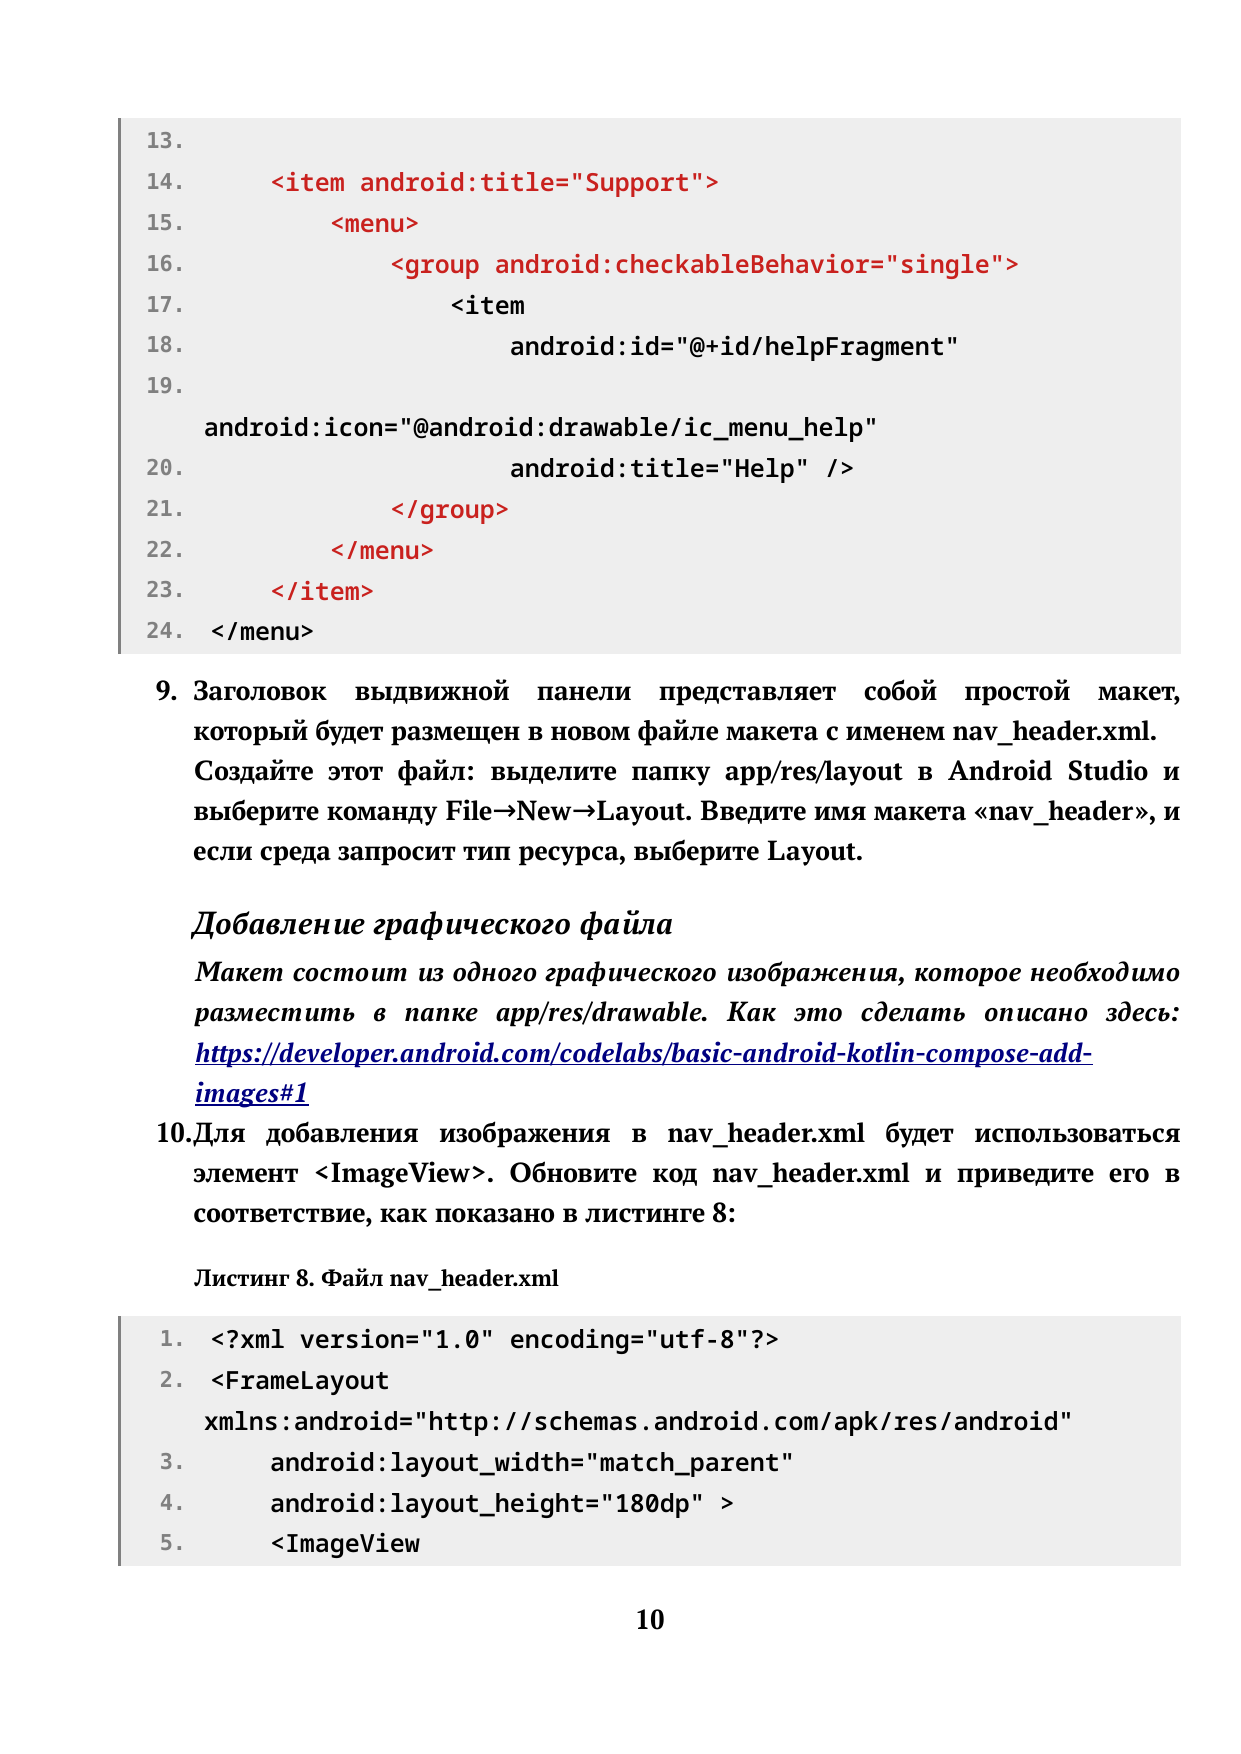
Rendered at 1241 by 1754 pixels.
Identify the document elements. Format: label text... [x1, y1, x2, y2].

list android:layout_height="180dp" > [121, 1479, 1181, 1519]
list <item android:title="Support"> [121, 159, 1181, 199]
list <FrameLayout xmlns:android="http://schemas.android.com/apk/res/android" [121, 1357, 1181, 1438]
list <ImageView [121, 1520, 1181, 1566]
list android:title="Help" /> [121, 445, 1181, 485]
list <group android:checkableBehavior="single"> [121, 241, 1181, 281]
list Для добавления изображения в nav_header.xml будет использоваться элемент <ImageView>. Обновите код nav_header.xml и приведите его в соответствие, как показано в листинге 8: [156, 1115, 1181, 1229]
list <menu> [121, 200, 1181, 240]
list </item> [121, 567, 1181, 607]
list Листинг 8. Файл nav_header.xml [156, 1263, 1181, 1292]
list </menu> [121, 526, 1181, 566]
list <?xml version="1.0" encoding="utf-8"?> [121, 1316, 1181, 1356]
subtitle Добавление графического файла [118, 903, 1181, 942]
list android:icon="@android:drawable/ic_menu_help" [121, 363, 1181, 444]
list </menu> [121, 608, 1181, 654]
list android:id="@+id/helpFragment" [121, 322, 1181, 362]
list Заголовок выдвижной панели представляет собой простой макет, который будет размещен в новом файле макета с именем nav_header.xml. [156, 673, 1181, 746]
list Макет состоит из одного графического изображения, которое необходимо разместить в папке app/res/drawable. Как это сделать описано здесь: https://developer.android.com/codelabs/basic-android-kotlin-compose-add-images#1 [159, 954, 1181, 1108]
list Создайте этот файл: выделите папку app/res/layout в Android Studio и выберите команду File→New→Layout. Введите имя макета «nav_header», и если среда запросит тип ресурса, выберите Layout. [156, 753, 1181, 867]
list </group> [121, 486, 1181, 526]
list <item [121, 281, 1181, 321]
list android:layout_width="match_parent" [121, 1438, 1181, 1478]
